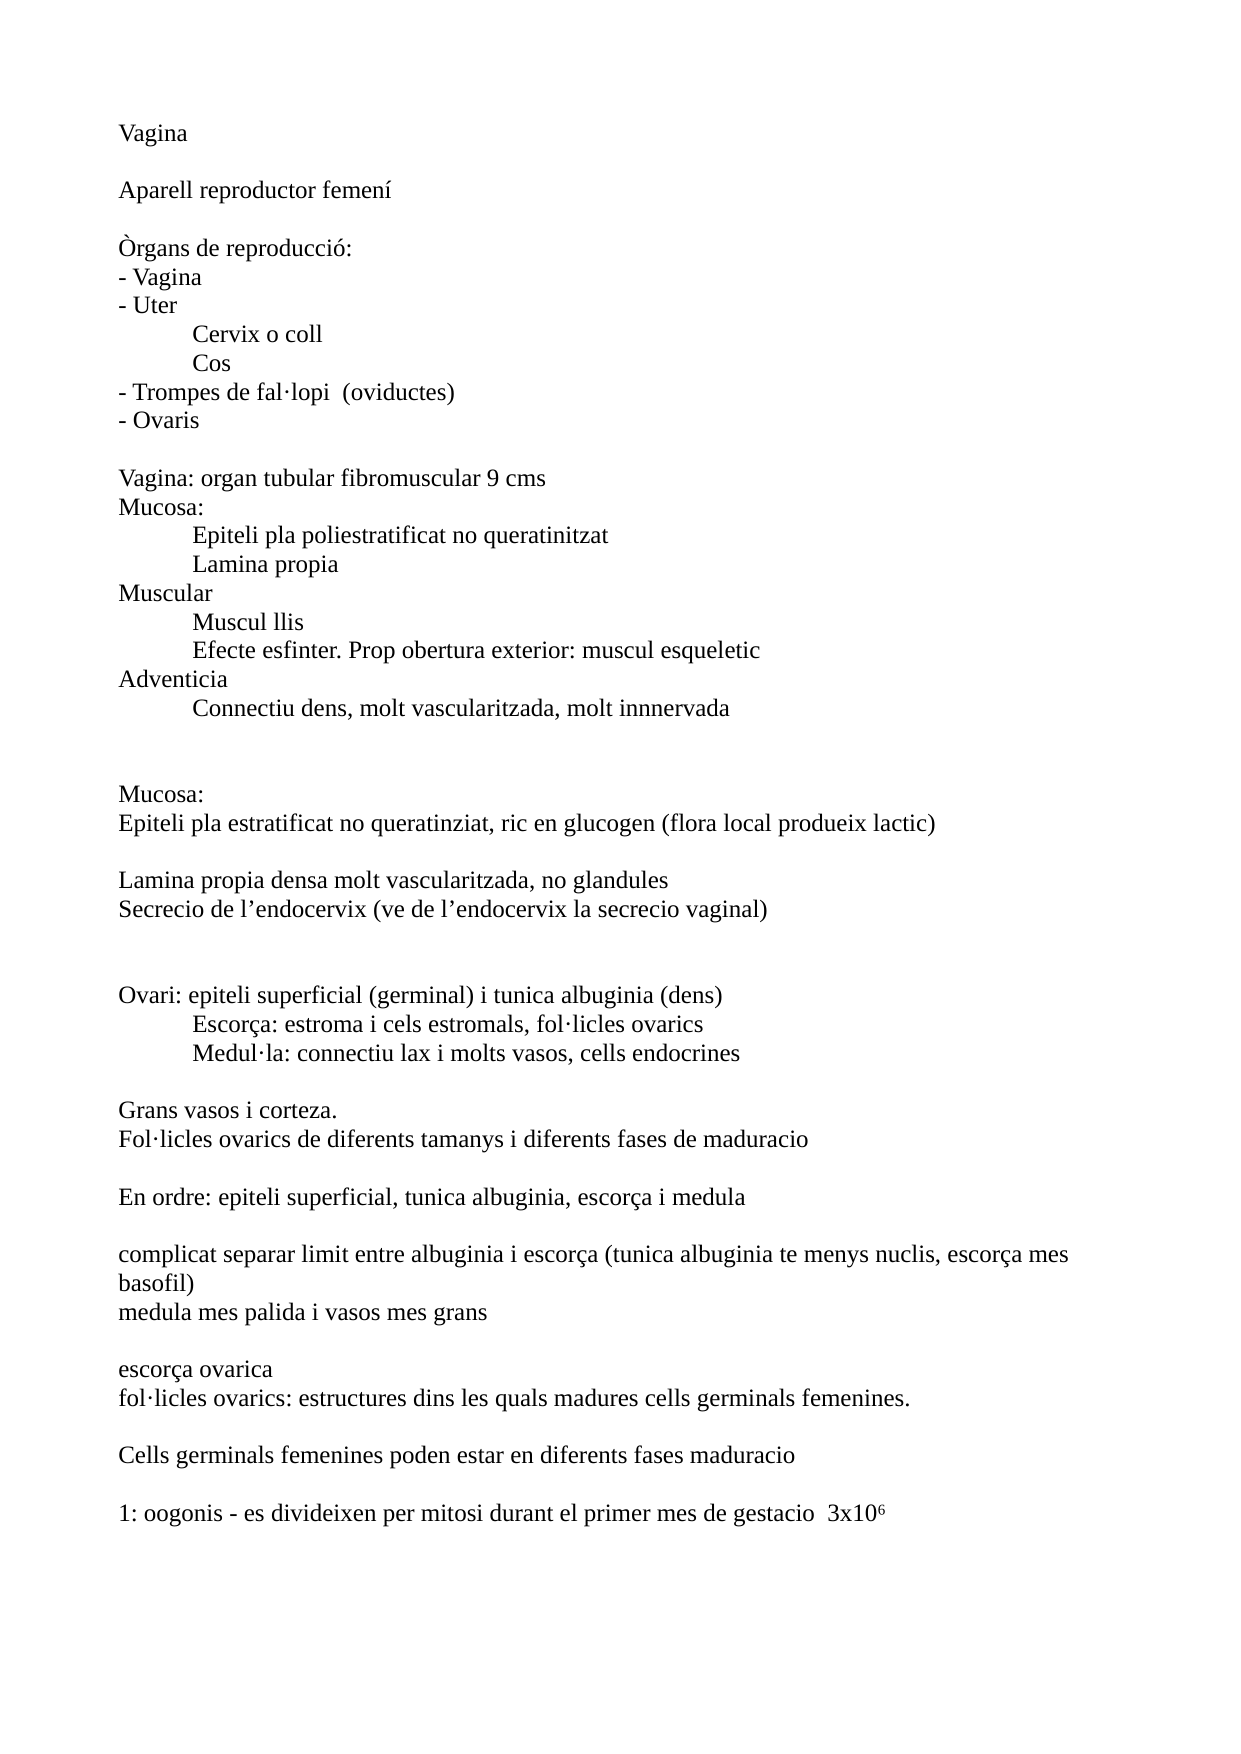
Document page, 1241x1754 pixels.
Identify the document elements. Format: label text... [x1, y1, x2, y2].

text Cos [118, 348, 1122, 377]
text Epiteli pla estratificat no queratinziat, ric en glucogen (flora local produeix lactic) [118, 808, 1122, 837]
text - Vagina [118, 262, 1122, 291]
text Mucosa: [118, 779, 1122, 808]
text fol·licles ovarics: estructures dins les quals madures cells germinals femenines. [118, 1383, 1122, 1412]
text medula mes palida i vasos mes grans [118, 1297, 1122, 1326]
text Secrecio de l’endocervix (ve de l’endocervix la secrecio vaginal) [118, 894, 1122, 923]
text Lamina propia densa molt vascularitzada, no glandules [118, 866, 1122, 894]
text Vagina [118, 118, 1122, 147]
text Vagina: organ tubular fibromuscular 9 cms [118, 434, 1122, 492]
text Escorça: estroma i cels estromals, fol·licles ovarics [118, 1009, 1122, 1038]
text escorça ovarica [118, 1354, 1122, 1383]
text Fol·licles ovarics de diferents tamanys i diferents fases de maduracio [118, 1124, 1122, 1153]
text Cervix o coll [118, 319, 1122, 348]
text Medul·la: connectiu lax i molts vasos, cells endocrines [118, 1038, 1122, 1067]
text Lamina propia [118, 549, 1122, 578]
text Òrgans de reproducció: [118, 233, 1122, 262]
text Adventicia [118, 664, 1122, 693]
text Epiteli pla poliestratificat no queratinitzat [118, 521, 1122, 549]
text - Uter [118, 291, 1122, 319]
text Cells germinals femenines poden estar en diferents fases maduracio [118, 1441, 1122, 1469]
text 1: oogonis - es divideixen per mitosi durant el primer mes de gestacio 3x10⁶ [118, 1498, 1122, 1527]
text - Ovaris [118, 406, 1122, 434]
text En ordre: epiteli superficial, tunica albuginia, escorça i medula [118, 1182, 1122, 1211]
text - Trompes de fal·lopi (oviductes) [118, 377, 1122, 406]
text Muscular [118, 578, 1122, 607]
text Connectiu dens, molt vascularitzada, molt innnervada [118, 693, 1122, 722]
text Aparell reproductor femení [118, 176, 1122, 204]
text Muscul llis [118, 607, 1122, 636]
text Efecte esfinter. Prop obertura exterior: muscul esqueletic [118, 636, 1122, 664]
text Mucosa: [118, 492, 1122, 521]
text Ovari: epiteli superficial (germinal) i tunica albuginia (dens) [118, 981, 1122, 1009]
text complicat separar limit entre albuginia i escorça (tunica albuginia te menys nuclis, escorça mes basofil) [118, 1239, 1122, 1297]
text Grans vasos i corteza. [118, 1096, 1122, 1124]
